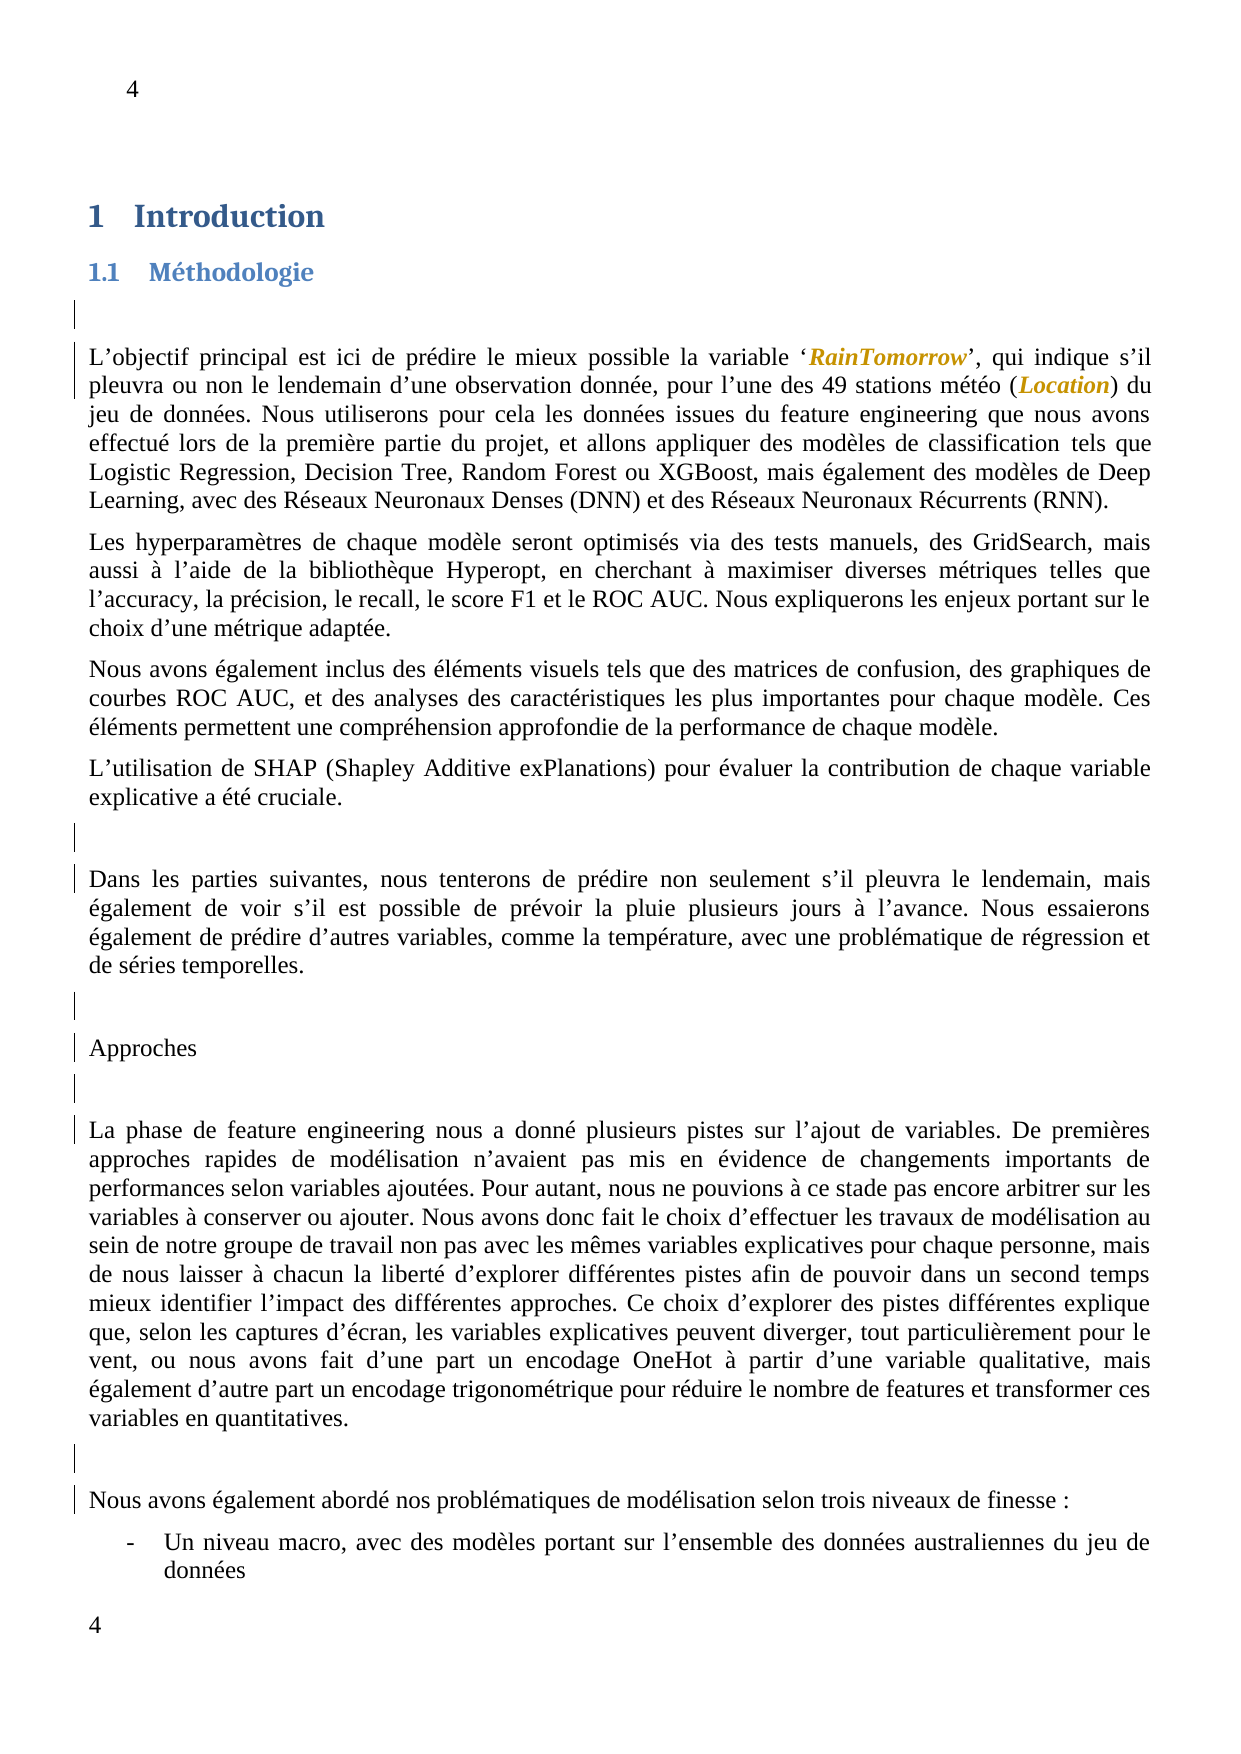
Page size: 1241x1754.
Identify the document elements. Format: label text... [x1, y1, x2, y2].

text Les hyperparamètres de chaque modèle seront optimisés via des tests manuels, des GridSearch, mais aussi à l’aide de la bibliothèque Hyperopt, en cherchant à maximiser diverses métriques telles que l’accuracy, la précision, le recall, le score F1 et le ROC AUC. Nous expliquerons les enjeux portant sur le choix d’une métrique adaptée. [89, 527, 1152, 642]
list Un niveau macro, avec des modèles portant sur l’ensemble des données australiennes du jeu de données [126, 1527, 1152, 1584]
text La phase de feature engineering nous a donné plusieurs pistes sur l’ajout de variables. De premières approches rapides de modélisation n’avaient pas mis en évidence de changements importants de performances selon variables ajoutées. Pour autant, nous ne pouvions à ce stade pas encore arbitrer sur les variables à conserver ou ajouter. Nous avons donc fait le choix d’effectuer les travaux de modélisation au sein de notre groupe de travail non pas avec les mêmes variables explicatives pour chaque personne, mais de nous laisser à chacun la liberté d’explorer différentes pistes afin de pouvoir dans un second temps mieux identifier l’impact des différentes approches. Ce choix d’explorer des pistes différentes explique que, selon les captures d’écran, les variables explicatives peuvent diverger, tout particulièrement pour le vent, ou nous avons fait d’une part un encodage OneHot à partir d’une variable qualitative, mais également d’autre part un encodage trigonométrique pour réduire le nombre de features et transformer ces variables en quantitatives. [89, 1074, 1152, 1432]
text Approches [89, 992, 1152, 1062]
text L’utilisation de SHAP (Shapley Additive exPlanations) pour évaluer la contribution de chaque variable explicative a été cruciale. [89, 753, 1152, 810]
text L’objectif principal est ici de prédire le mieux possible la variable ‘RainTomorrow’, qui indique s’il pleuvra ou non le lendemain d’une observation donnée, pour l’une des 49 stations météo (Location) du jeu de données. Nous utiliserons pour cela les données issues du feature engineering que nous avons effectué lors de la première partie du projet, et allons appliquer des modèles de classification tels que Logistic Regression, Decision Tree, Random Forest ou XGBoost, mais également des modèles de Deep Learning, avec des Réseaux Neuronaux Denses (DNN) et des Réseaux Neuronaux Récurrents (RNN). [89, 300, 1152, 514]
text Dans les parties suivantes, nous tenterons de prédire non seulement s’il pleuvra le lendemain, mais également de voir s’il est possible de prévoir la pluie plusieurs jours à l’avance. Nous essaierons également de prédire d’autres variables, comme la température, avec une problématique de régression et de séries temporelles. [89, 823, 1152, 979]
text Nous avons également abordé nos problématiques de modélisation selon trois niveaux de finesse : [89, 1444, 1152, 1514]
subtitle Méthodologie [89, 257, 1152, 288]
subtitle Introduction [89, 198, 1152, 236]
text Nous avons également inclus des éléments visuels tels que des matrices de confusion, des graphiques de courbes ROC AUC, et des analyses des caractéristiques les plus importantes pour chaque modèle. Ces éléments permettent une compréhension approfondie de la performance de chaque modèle. [89, 654, 1152, 740]
